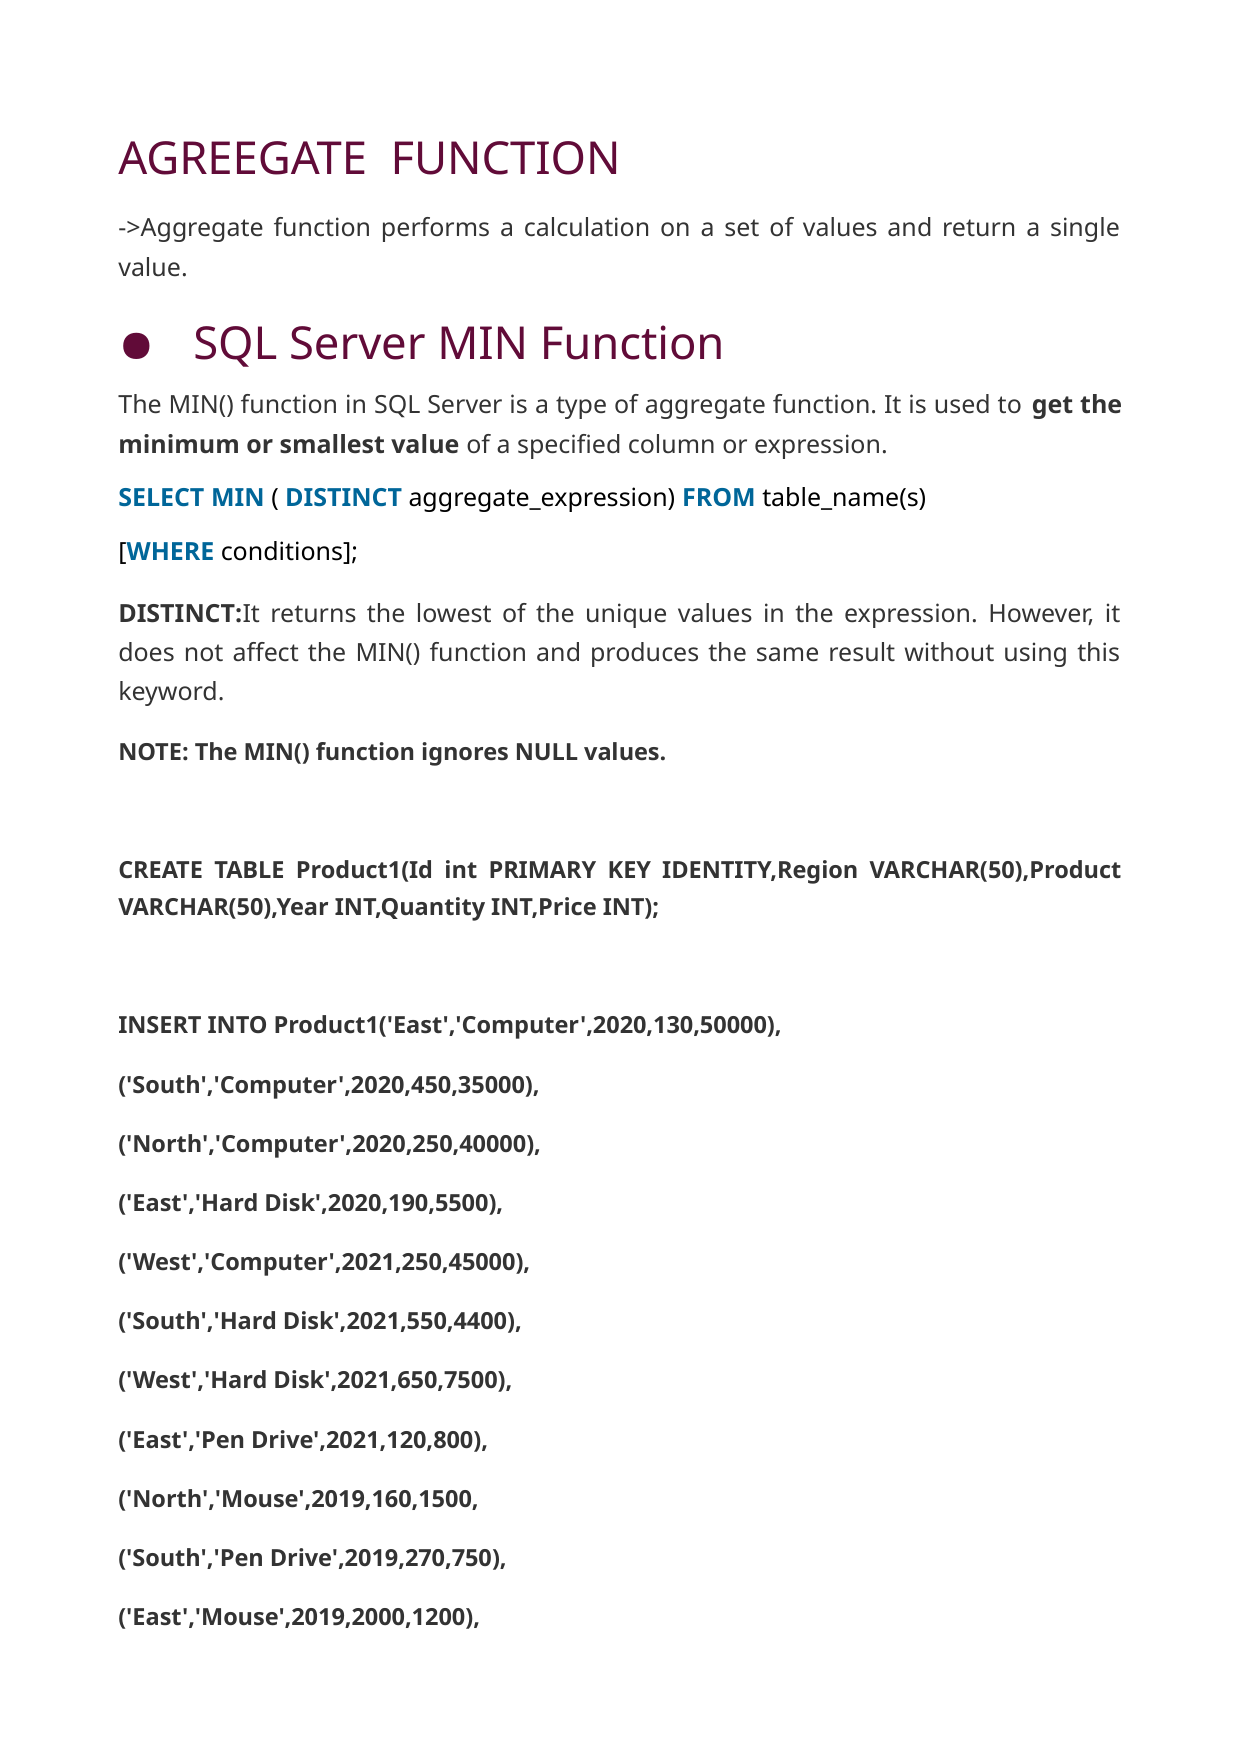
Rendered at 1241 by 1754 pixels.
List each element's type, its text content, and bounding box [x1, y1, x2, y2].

text ('West','Computer',2021,250,45000), [118, 1245, 1122, 1277]
text CREATE TABLE Product1(Id int PRIMARY KEY IDENTITY,Region VARCHAR(50),Product VARCHAR(50),Year INT,Quantity INT,Price INT); [118, 854, 1122, 922]
text INSERT INTO Product1('East','Computer',2020,130,50000), [118, 1009, 1122, 1041]
text The MIN() function in SQL Server is a type of aggregate function. It is used to get the minimum or smallest value of a specified column or expression. [118, 387, 1122, 460]
text ('East','Pen Drive',2021,120,800), [118, 1423, 1122, 1455]
text ('East','Mouse',2019,2000,1200), [118, 1600, 1122, 1632]
text NOTE: The MIN() function ignores NULL values. [118, 735, 1122, 767]
text DISTINCT:It returns the lowest of the unique values in the expression. However, it does not affect the MIN() function and produces the same result without using this keyword. [118, 595, 1122, 708]
text [WHERE conditions]; [118, 534, 1122, 568]
text ('West','Hard Disk',2021,650,7500), [118, 1364, 1122, 1396]
text ('South','Pen Drive',2019,270,750), [118, 1541, 1122, 1573]
text ('South','Computer',2020,450,35000), [118, 1068, 1122, 1100]
text ->Aggregate function performs a calculation on a set of values and return a single value. [118, 210, 1122, 283]
text ('North','Computer',2020,250,40000), [118, 1127, 1122, 1159]
text ('South','Hard Disk',2021,550,4400), [118, 1304, 1122, 1337]
text ('East','Hard Disk',2020,190,5500), [118, 1186, 1122, 1218]
subtitle SQL Server MIN Function [118, 311, 1122, 373]
text SELECT MIN ( DISTINCT aggregate_expression) FROM table_name(s) [118, 480, 1122, 514]
subtitle AGREEGATE FUNCTION [118, 126, 1122, 188]
text ('North','Mouse',2019,160,1500, [118, 1482, 1122, 1514]
